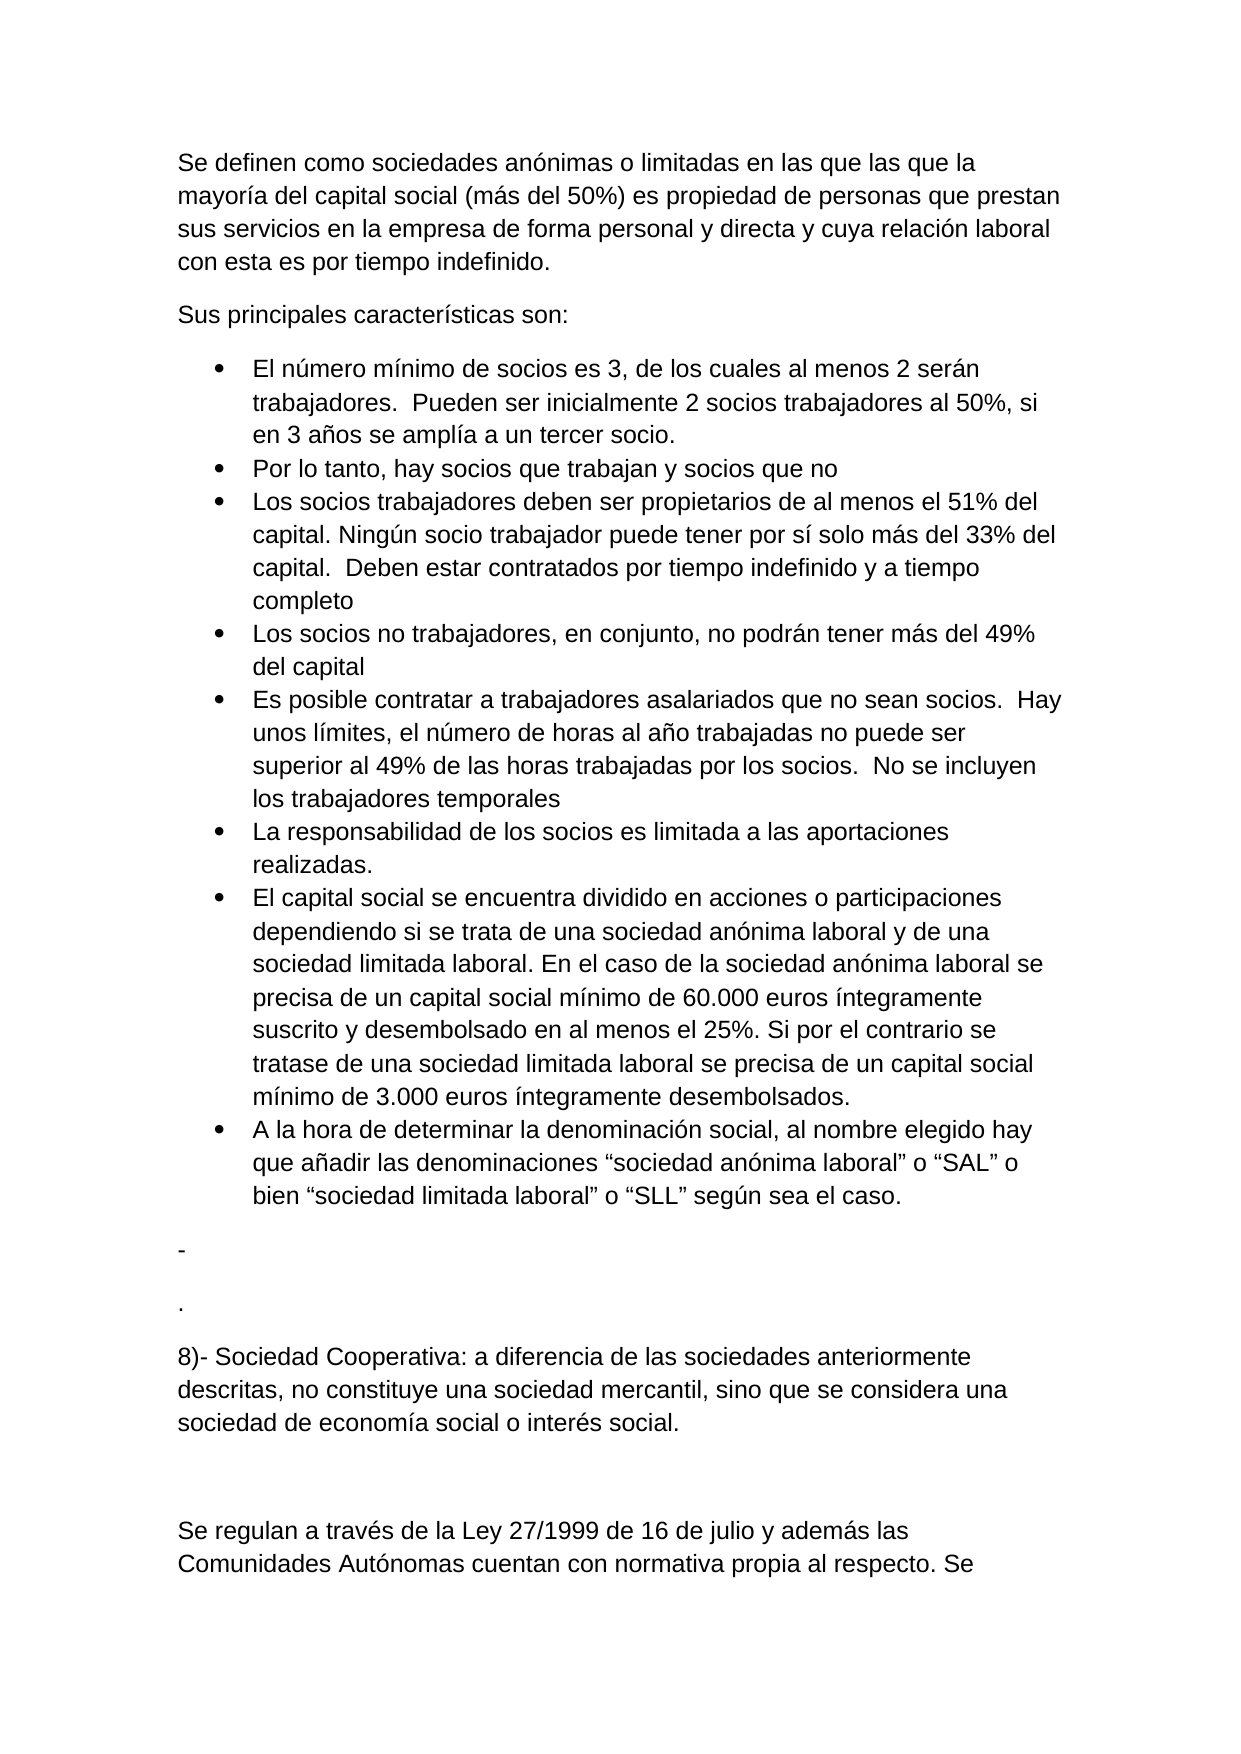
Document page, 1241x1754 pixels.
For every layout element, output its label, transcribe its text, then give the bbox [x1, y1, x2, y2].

list Por lo tanto, hay socios que trabajan y socios que no [215, 453, 1063, 482]
text Sus principales características son: [177, 301, 1063, 329]
list El capital social se encuentra dividido en acciones o participaciones dependiendo si se trata de una sociedad anónima laboral y de una sociedad limitada laboral. En el caso de la sociedad anónima laboral se precisa de un capital social mínimo de 60.000 euros íntegramente suscrito y desembolsado en al menos el 25%. Si por el contrario se tratase de una sociedad limitada laboral se precisa de un capital social mínimo de 3.000 euros íntegramente desembolsados. [215, 883, 1063, 1110]
list Es posible contratar a trabajadores asalariados que no sean socios. Hay unos límites, el número de horas al año trabajadas no puede ser superior al 49% de las horas trabajadas por los socios. No se incluyen los trabajadores temporales [215, 685, 1063, 813]
list Los socios trabajadores deben ser propietarios de al menos el 51% del capital. Ningún socio trabajador puede tener por sí solo más del 33% del capital. Deben estar contratados por tiempo indefinido y a tiempo completo [215, 487, 1063, 614]
list A la hora de determinar la denominación social, al nombre elegido hay que añadir las denominaciones “sociedad anónima laboral” o “SAL” o bien “sociedad limitada laboral” o “SLL” según sea el caso. [215, 1114, 1063, 1209]
text Se regulan a través de la Ley 27/1999 de 16 de julio y además las Comunidades Autónomas cuentan con normativa propia al respecto. Se [177, 1516, 1063, 1578]
text Se definen como sociedades anónimas o limitadas en las que las que la mayoría del capital social (más del 50%) es propiedad de personas que prestan sus servicios en la empresa de forma personal y directa y cuya relación laboral con esta es por tiempo indefinido. [177, 148, 1063, 275]
list Los socios no trabajadores, en conjunto, no podrán tener más del 49% del capital [215, 619, 1063, 681]
list El número mínimo de socios es 3, de los cuales al menos 2 serán trabajadores. Pueden ser inicialmente 2 socios trabajadores al 50%, si en 3 años se amplía a un tercer socio. [215, 354, 1063, 449]
text - [177, 1234, 1063, 1263]
text 8)- Sociedad Cooperativa: a diferencia de las sociedades anteriormente descritas, no constituye una sociedad mercantil, sino que se considera una sociedad de economía social o interés social. [177, 1342, 1063, 1437]
list La responsabilidad de los socios es limitada a las aportaciones realizadas. [215, 817, 1063, 879]
text . [177, 1288, 1063, 1317]
